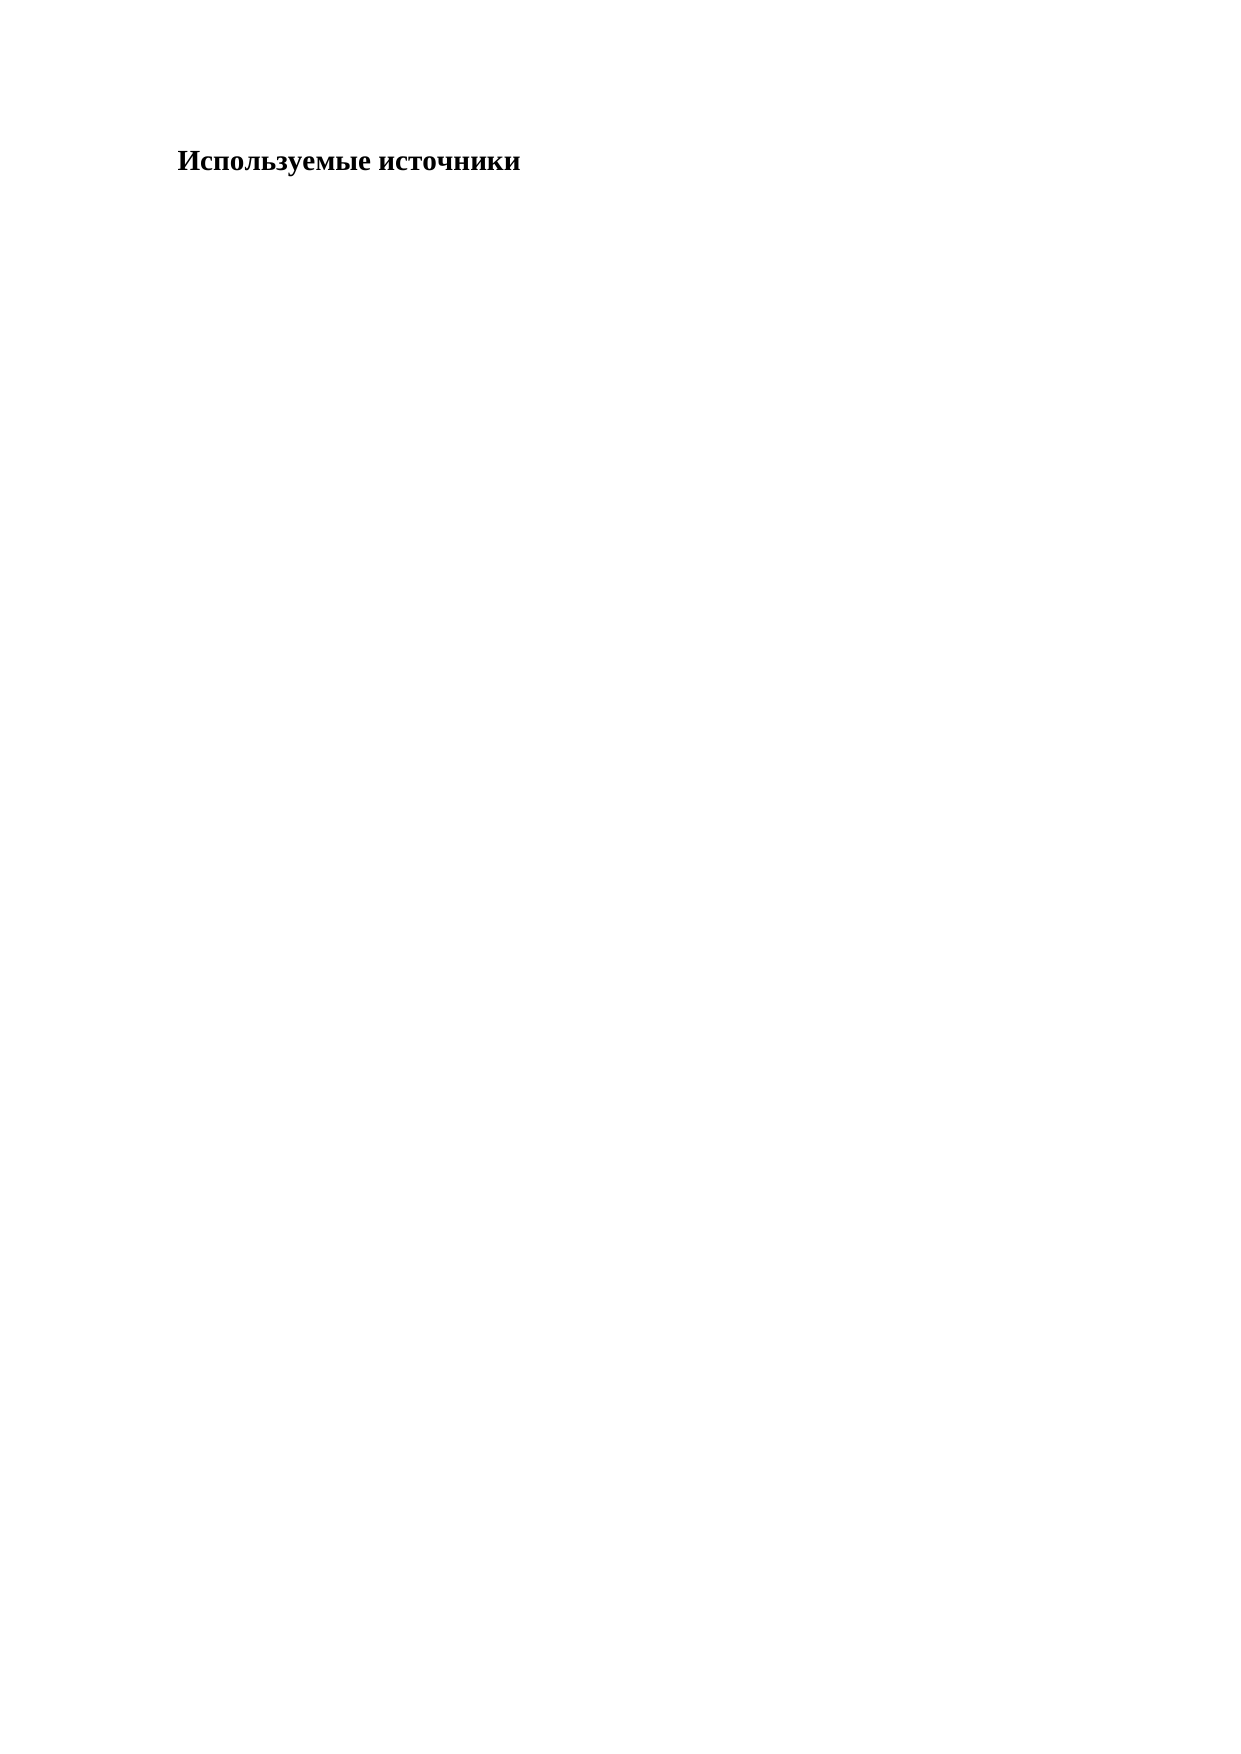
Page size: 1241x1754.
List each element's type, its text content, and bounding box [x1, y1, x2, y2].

subtitle Используемые источники [177, 143, 1152, 177]
